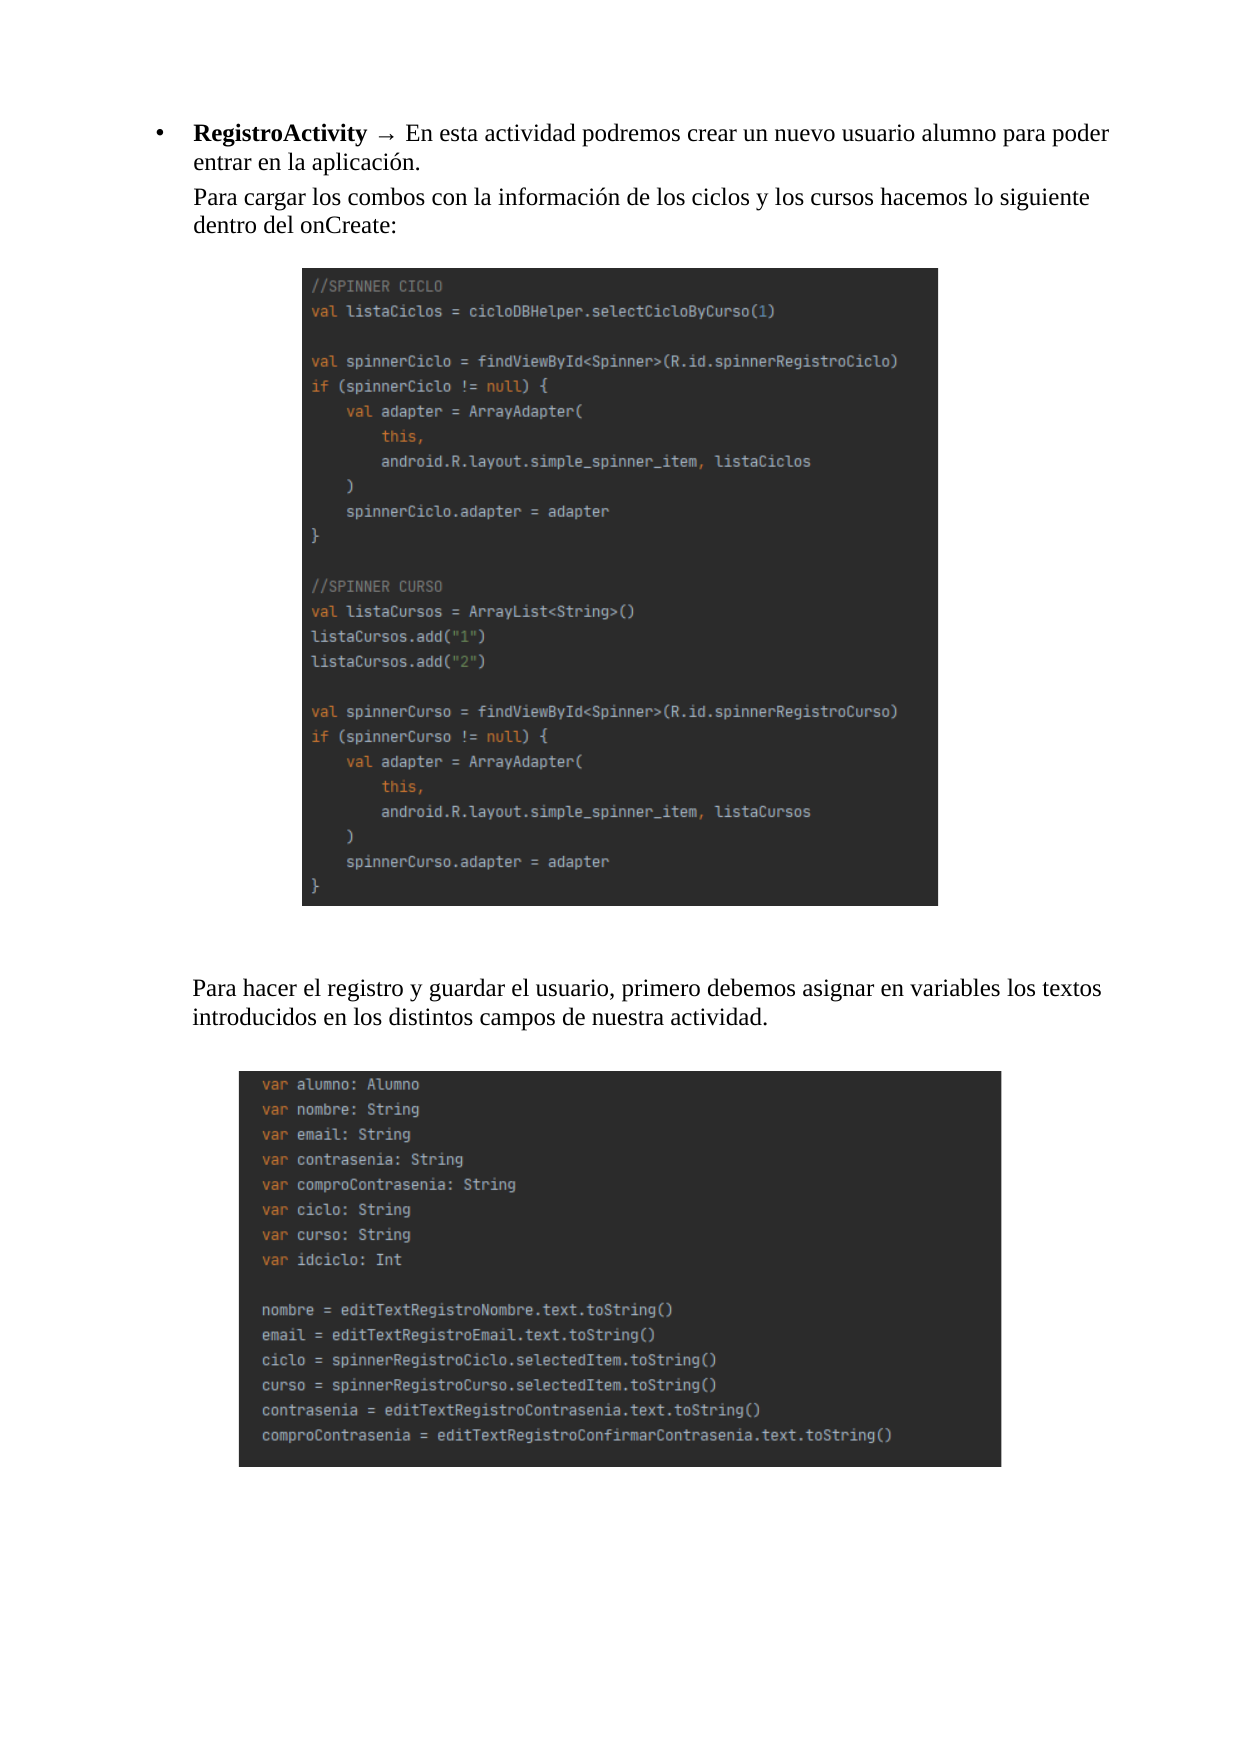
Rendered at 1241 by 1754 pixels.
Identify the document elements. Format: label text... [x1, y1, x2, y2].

picture [302, 268, 939, 906]
text Para hacer el registro y guardar el usuario, primero debemos asignar en variables los textos introducidos en los distintos campos de nuestra actividad. [118, 973, 1122, 1031]
list Para cargar los combos con la información de los ciclos y los cursos hacemos lo siguiente dentro del onCreate: [156, 182, 1122, 239]
picture [238, 1071, 1002, 1467]
list RegistroActivity → En esta actividad podremos crear un nuevo usuario alumno para poder entrar en la aplicación. [156, 118, 1122, 176]
